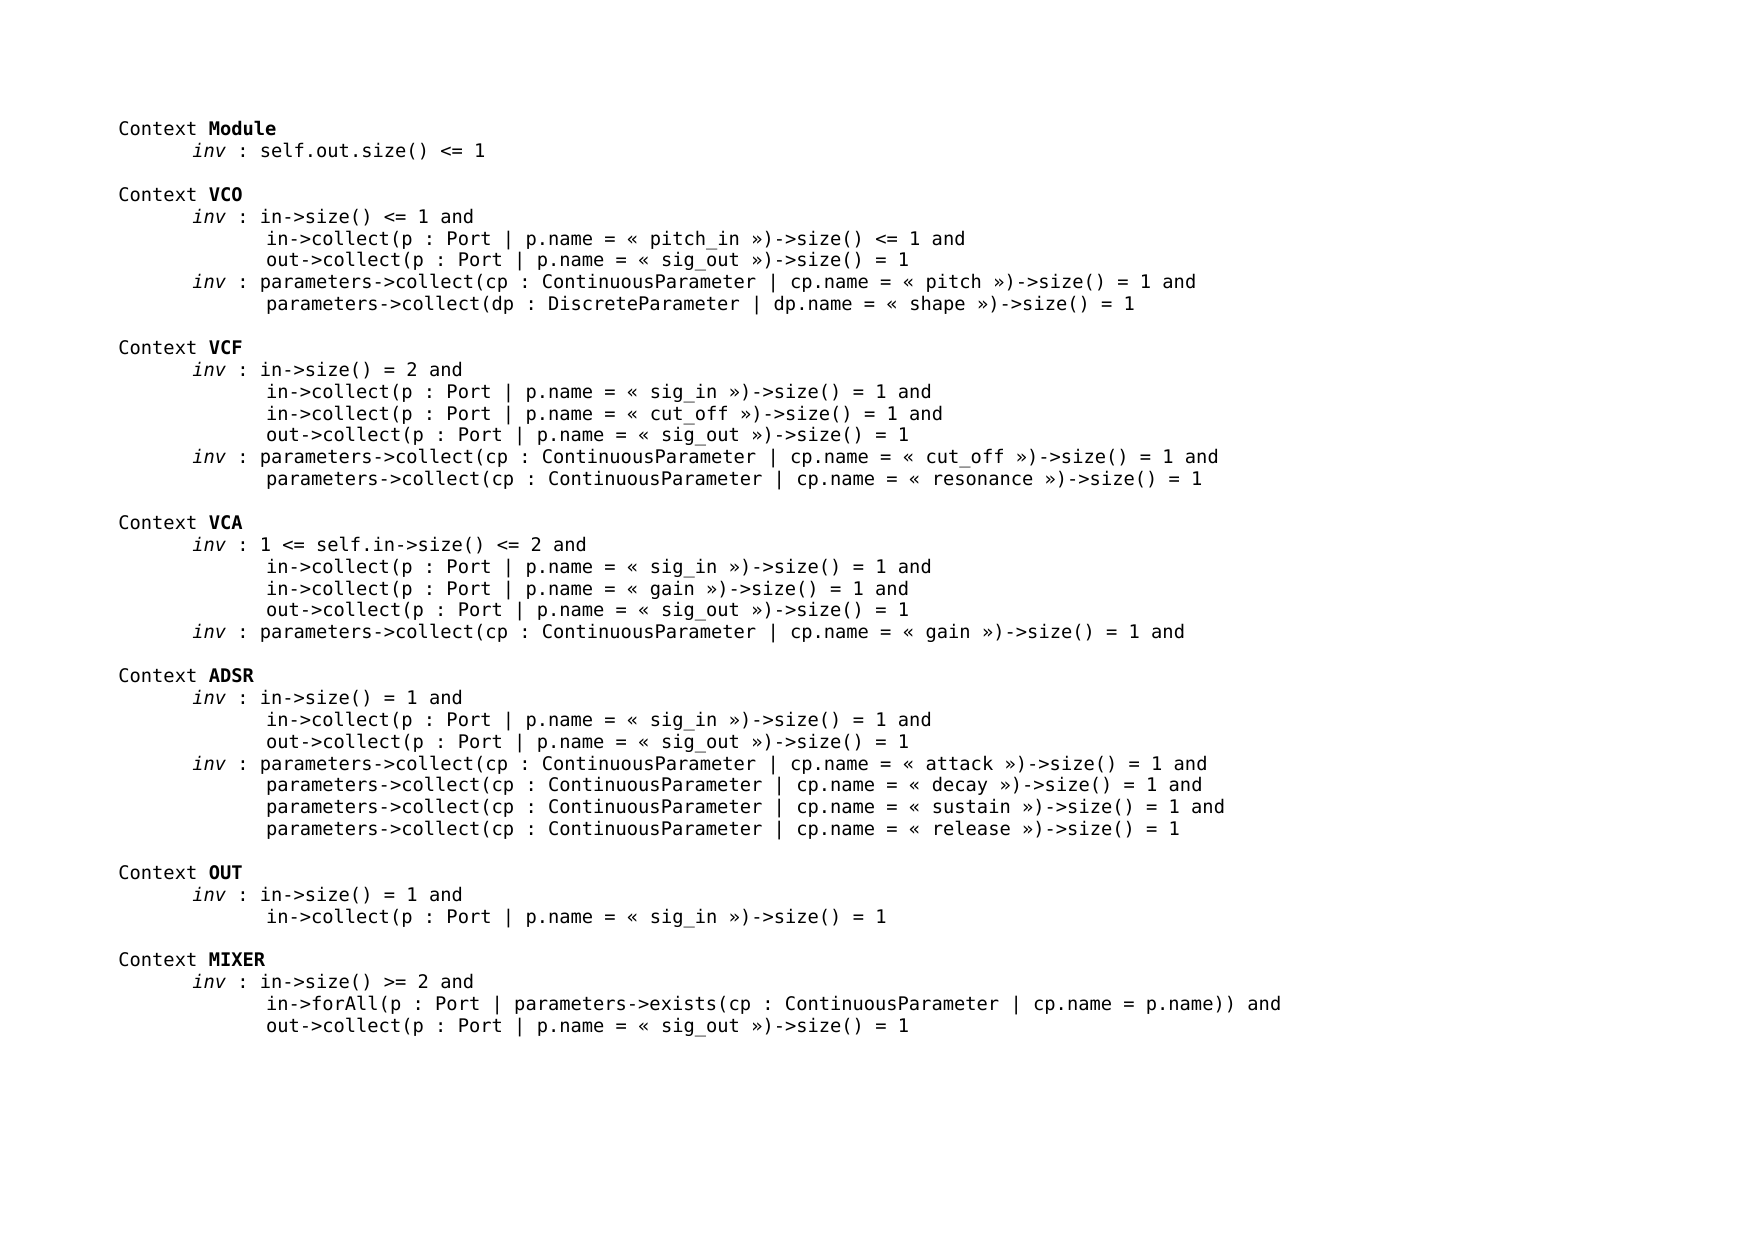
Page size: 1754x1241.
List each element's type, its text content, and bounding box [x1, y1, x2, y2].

text inv : self.out.size() <= 1 [118, 140, 1636, 162]
text inv : in->size() <= 1 and [118, 206, 1636, 227]
text out->collect(p : Port | p.name = « sig_out »)->size() = 1 [118, 1015, 1636, 1037]
text out->collect(p : Port | p.name = « sig_out »)->size() = 1 [118, 249, 1636, 271]
text out->collect(p : Port | p.name = « sig_out »)->size() = 1 [118, 731, 1636, 752]
text Context Module [118, 118, 1636, 140]
text parameters->collect(cp : ContinuousParameter | cp.name = « release »)->size() = 1 [118, 818, 1636, 840]
text out->collect(p : Port | p.name = « sig_out »)->size() = 1 [118, 424, 1636, 446]
text in->collect(p : Port | p.name = « gain »)->size() = 1 and [118, 577, 1636, 599]
text in->forAll(p : Port | parameters->exists(cp : ContinuousParameter | cp.name = p.name)) and [118, 993, 1636, 1015]
text Context MIXER [118, 949, 1636, 971]
text in->collect(p : Port | p.name = « sig_in »)->size() = 1 [118, 906, 1636, 927]
text Context ADSR [118, 665, 1636, 687]
text in->collect(p : Port | p.name = « sig_in »)->size() = 1 and [118, 709, 1636, 731]
text inv : parameters->collect(cp : ContinuousParameter | cp.name = « gain »)->size() = 1 and [118, 621, 1636, 643]
text inv : in->size() = 1 and [118, 687, 1636, 709]
text out->collect(p : Port | p.name = « sig_out »)->size() = 1 [118, 599, 1636, 621]
text in->collect(p : Port | p.name = « cut_off »)->size() = 1 and [118, 402, 1636, 424]
text inv : in->size() = 2 and [118, 359, 1636, 381]
text Context VCF [118, 337, 1636, 359]
text parameters->collect(dp : DiscreteParameter | dp.name = « shape »)->size() = 1 [118, 293, 1636, 315]
text in->collect(p : Port | p.name = « sig_in »)->size() = 1 and [118, 556, 1636, 577]
text Context VCA [118, 512, 1636, 534]
text in->collect(p : Port | p.name = « pitch_in »)->size() <= 1 and [118, 227, 1636, 249]
text inv : 1 <= self.in->size() <= 2 and [118, 534, 1636, 556]
text parameters->collect(cp : ContinuousParameter | cp.name = « resonance »)->size() = 1 [118, 468, 1636, 490]
text inv : in->size() >= 2 and [118, 971, 1636, 993]
text in->collect(p : Port | p.name = « sig_in »)->size() = 1 and [118, 381, 1636, 402]
text inv : parameters->collect(cp : ContinuousParameter | cp.name = « attack »)->size() = 1 and [118, 752, 1636, 774]
text parameters->collect(cp : ContinuousParameter | cp.name = « decay »)->size() = 1 and [118, 774, 1636, 796]
text Context OUT [118, 862, 1636, 884]
text inv : parameters->collect(cp : ContinuousParameter | cp.name = « cut_off »)->size() = 1 and [118, 446, 1636, 468]
text Context VCO [118, 184, 1636, 206]
text parameters->collect(cp : ContinuousParameter | cp.name = « sustain »)->size() = 1 and [118, 796, 1636, 818]
text inv : parameters->collect(cp : ContinuousParameter | cp.name = « pitch »)->size() = 1 and [118, 271, 1636, 293]
text inv : in->size() = 1 and [118, 884, 1636, 906]
